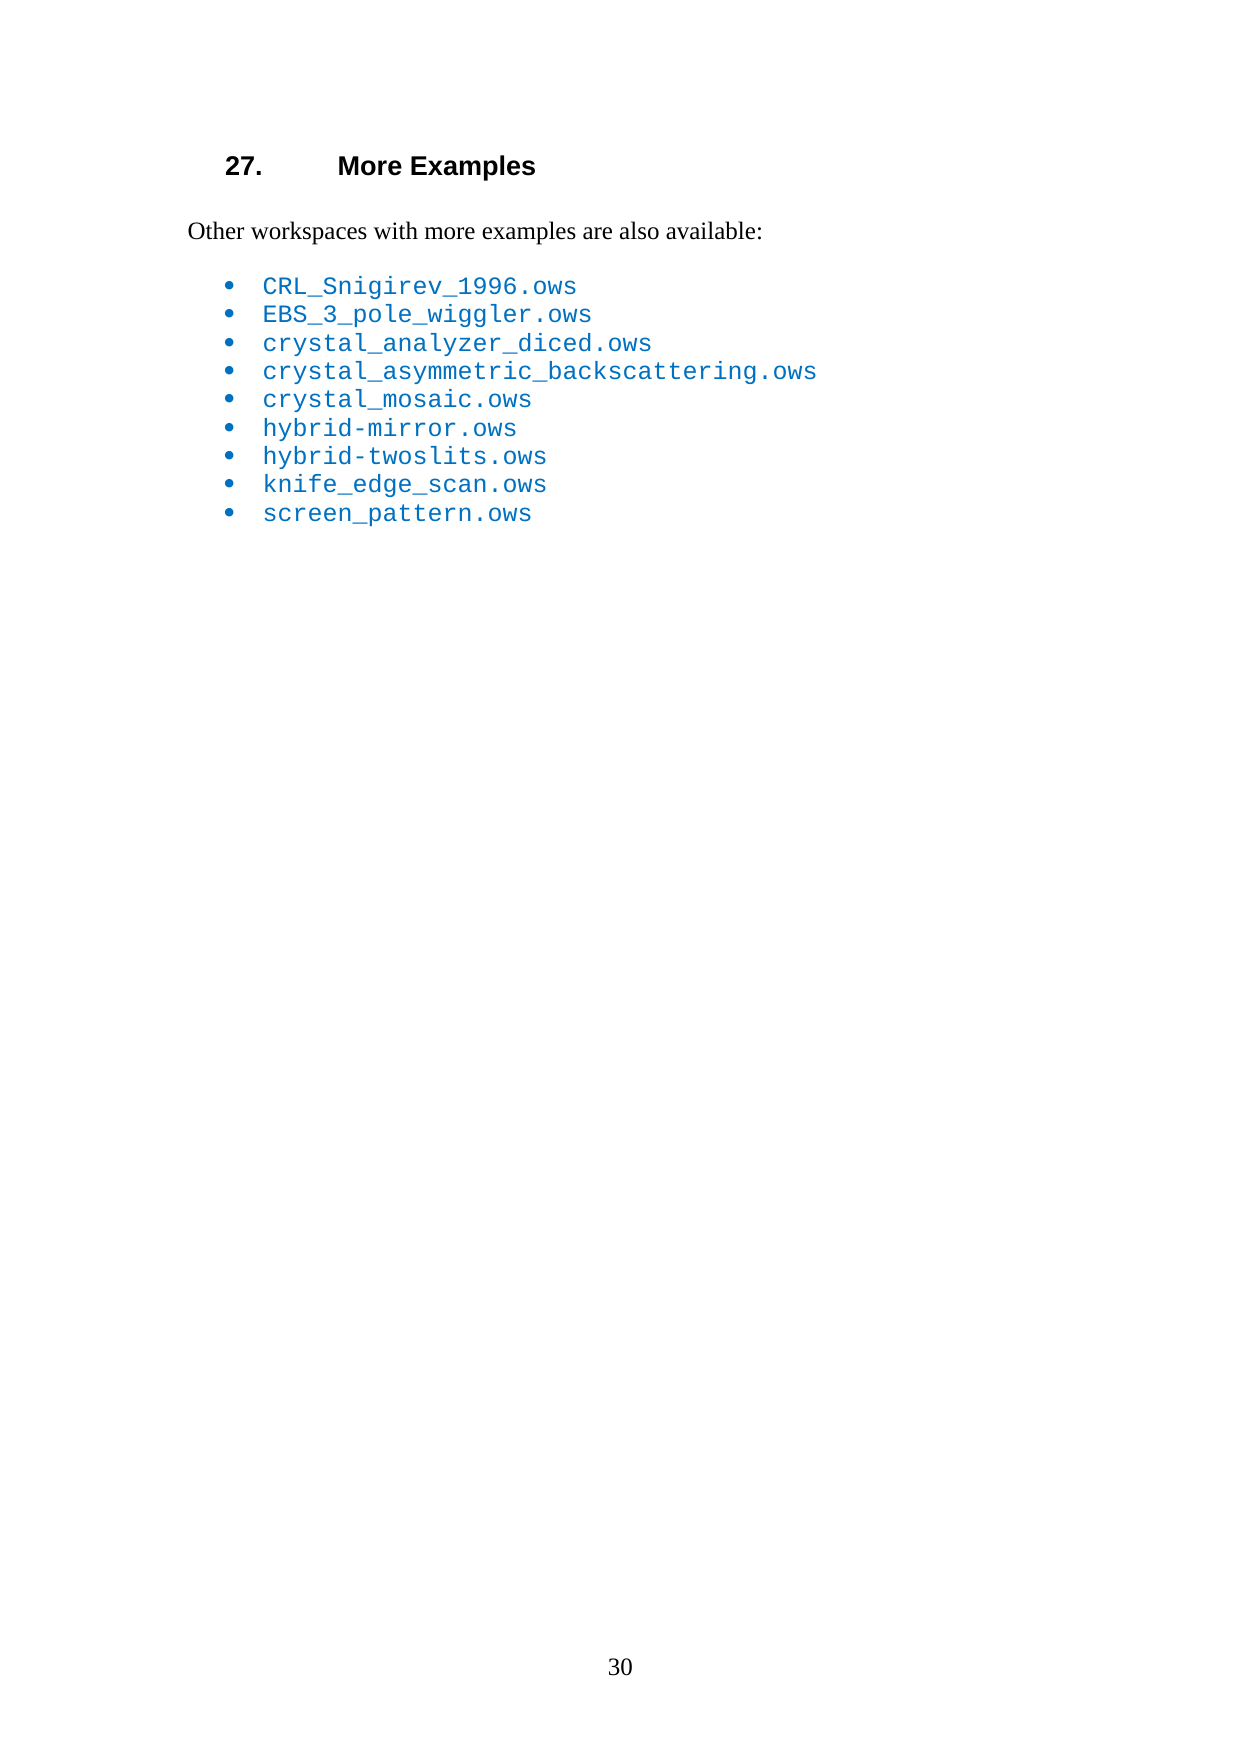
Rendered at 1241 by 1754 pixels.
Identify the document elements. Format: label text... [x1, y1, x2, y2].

list crystal_mosaic.ows [225, 387, 1053, 415]
list hybrid-mirror.ows [225, 415, 1053, 444]
list crystal_asymmetric_backscattering.ows [225, 359, 1053, 387]
list crystal_analyzer_diced.ows [225, 330, 1053, 359]
list EBS_3_pole_wiggler.ows [225, 302, 1053, 330]
list CRL_Snigirev_1996.ows [225, 274, 1053, 302]
list hybrid-twoslits.ows [225, 444, 1053, 472]
text Other workspaces with more examples are also available: [187, 216, 1053, 245]
list knife_edge_scan.ows [225, 472, 1053, 500]
list screen_pattern.ows [225, 500, 1053, 529]
subtitle More Examples [225, 150, 1053, 181]
